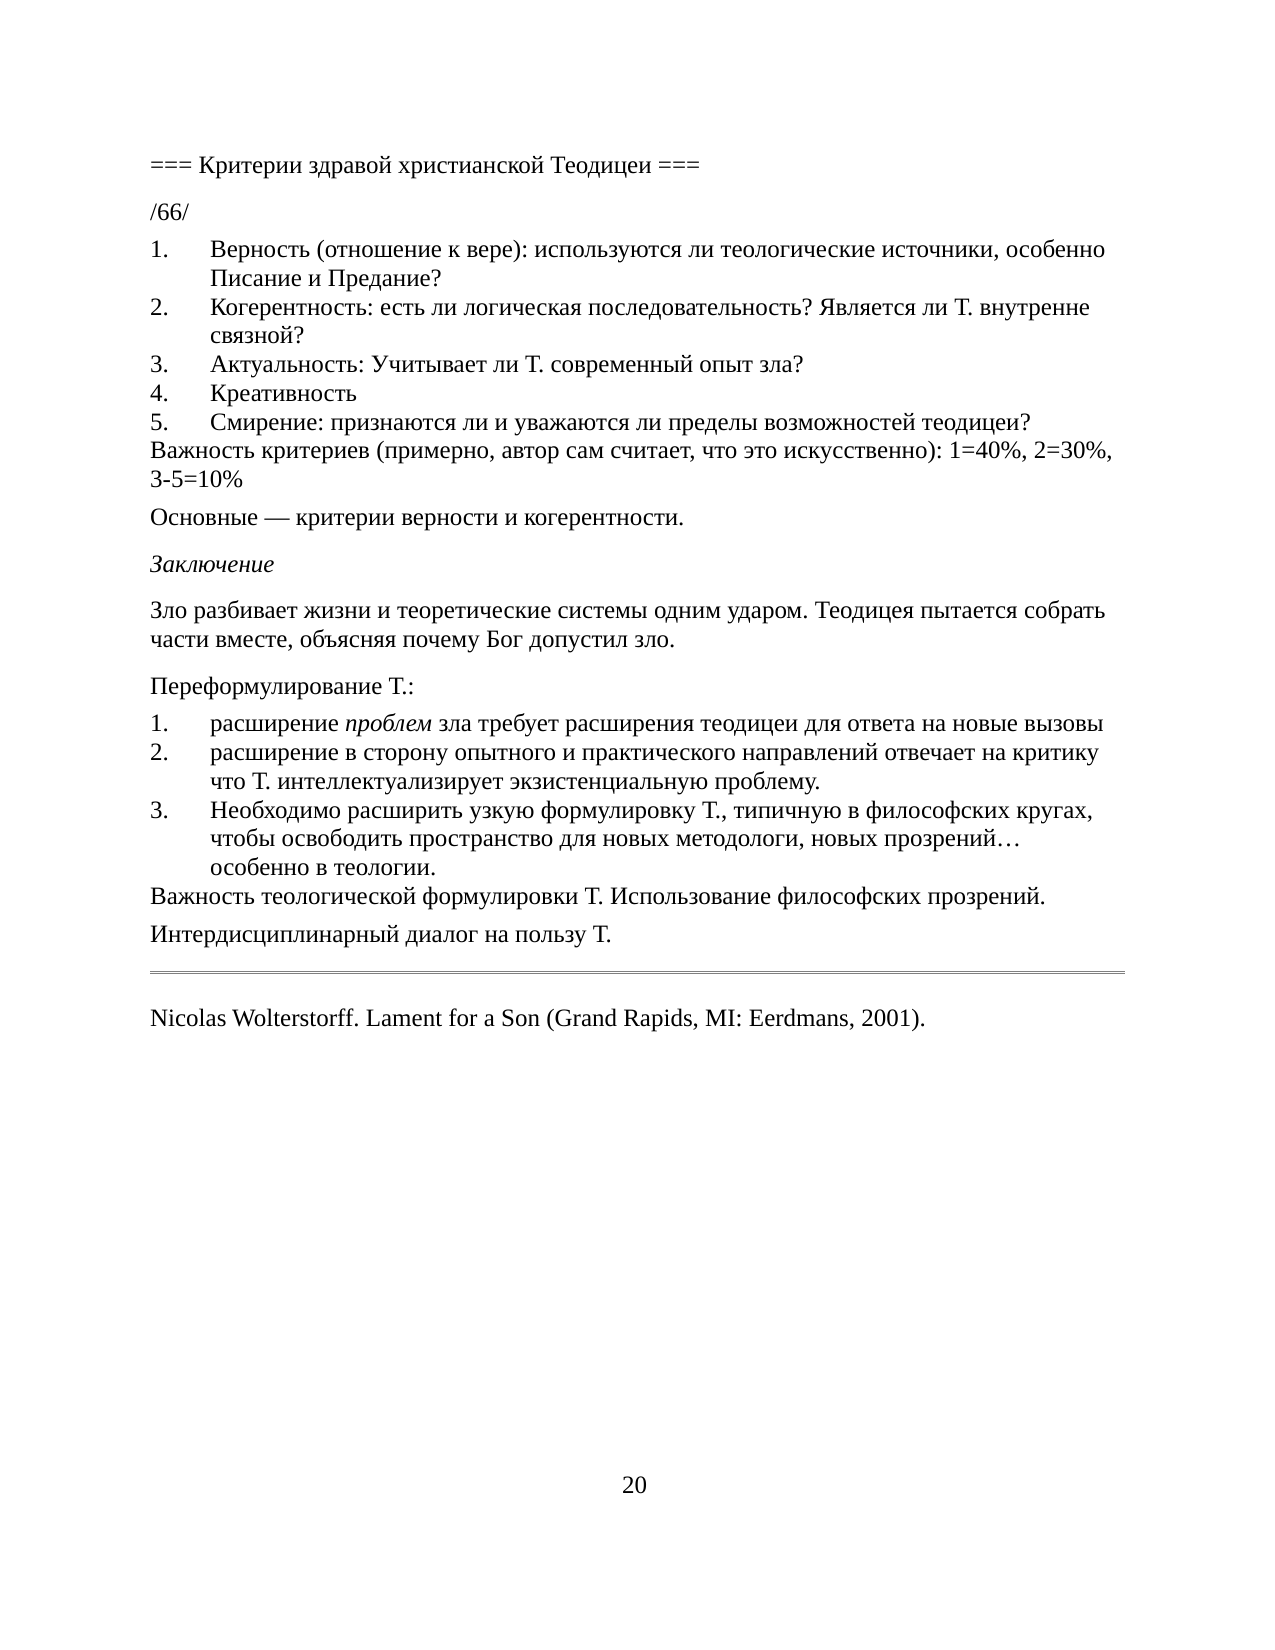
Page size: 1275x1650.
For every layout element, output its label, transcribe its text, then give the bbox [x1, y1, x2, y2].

list Верность (отношение к вере): используются ли теологические источники, особенно Писание и Предание? [150, 234, 1125, 292]
text /66/ [150, 197, 1125, 225]
list расширение в сторону опытного и практического направлений отвечает на критику что Т. интеллектуализирует экзистенциальную проблему. [150, 737, 1125, 795]
list Креативность [150, 378, 1125, 407]
text Основные — критерии верности и когерентности. [150, 502, 1125, 531]
text === Критерии здравой христианской Теодицеи === [150, 150, 1125, 179]
text Интердисциплинарный диалог на пользу Т. [150, 919, 1125, 947]
text Важность теологической формулировки Т. Использование философских прозрений. [150, 881, 1125, 910]
list Необходимо расширить узкую формулировку Т., типичную в философских кругах, чтобы освободить пространство для новых методологи, новых прозрений… особенно в теологии. [150, 795, 1125, 881]
text Зло разбивает жизни и теоретические системы одним ударом. Теодицея пытается собрать части вместе, объясняя почему Бог допустил зло. [150, 595, 1125, 653]
text Заключение [150, 549, 1125, 577]
list Актуальность: Учитывает ли Т. современный опыт зла? [150, 349, 1125, 378]
text Важность критериев (примерно, автор сам считает, что это искусственно): 1=40%, 2=30%, 3-5=10% [150, 436, 1125, 493]
text Переформулирование Т.: [150, 671, 1125, 699]
list расширение проблем зла требует расширения теодицеи для ответа на новые вызовы [150, 708, 1125, 737]
text Nicolas Wolterstorff. Lament for a Son (Grand Rapids, MI: Eerdmans, 2001). [150, 1003, 1125, 1031]
list Когерентность: есть ли логическая последовательность? Является ли Т. внутренне связной? [150, 292, 1125, 349]
list Смирение: признаются ли и уважаются ли пределы возможностей теодицеи? [150, 407, 1125, 436]
